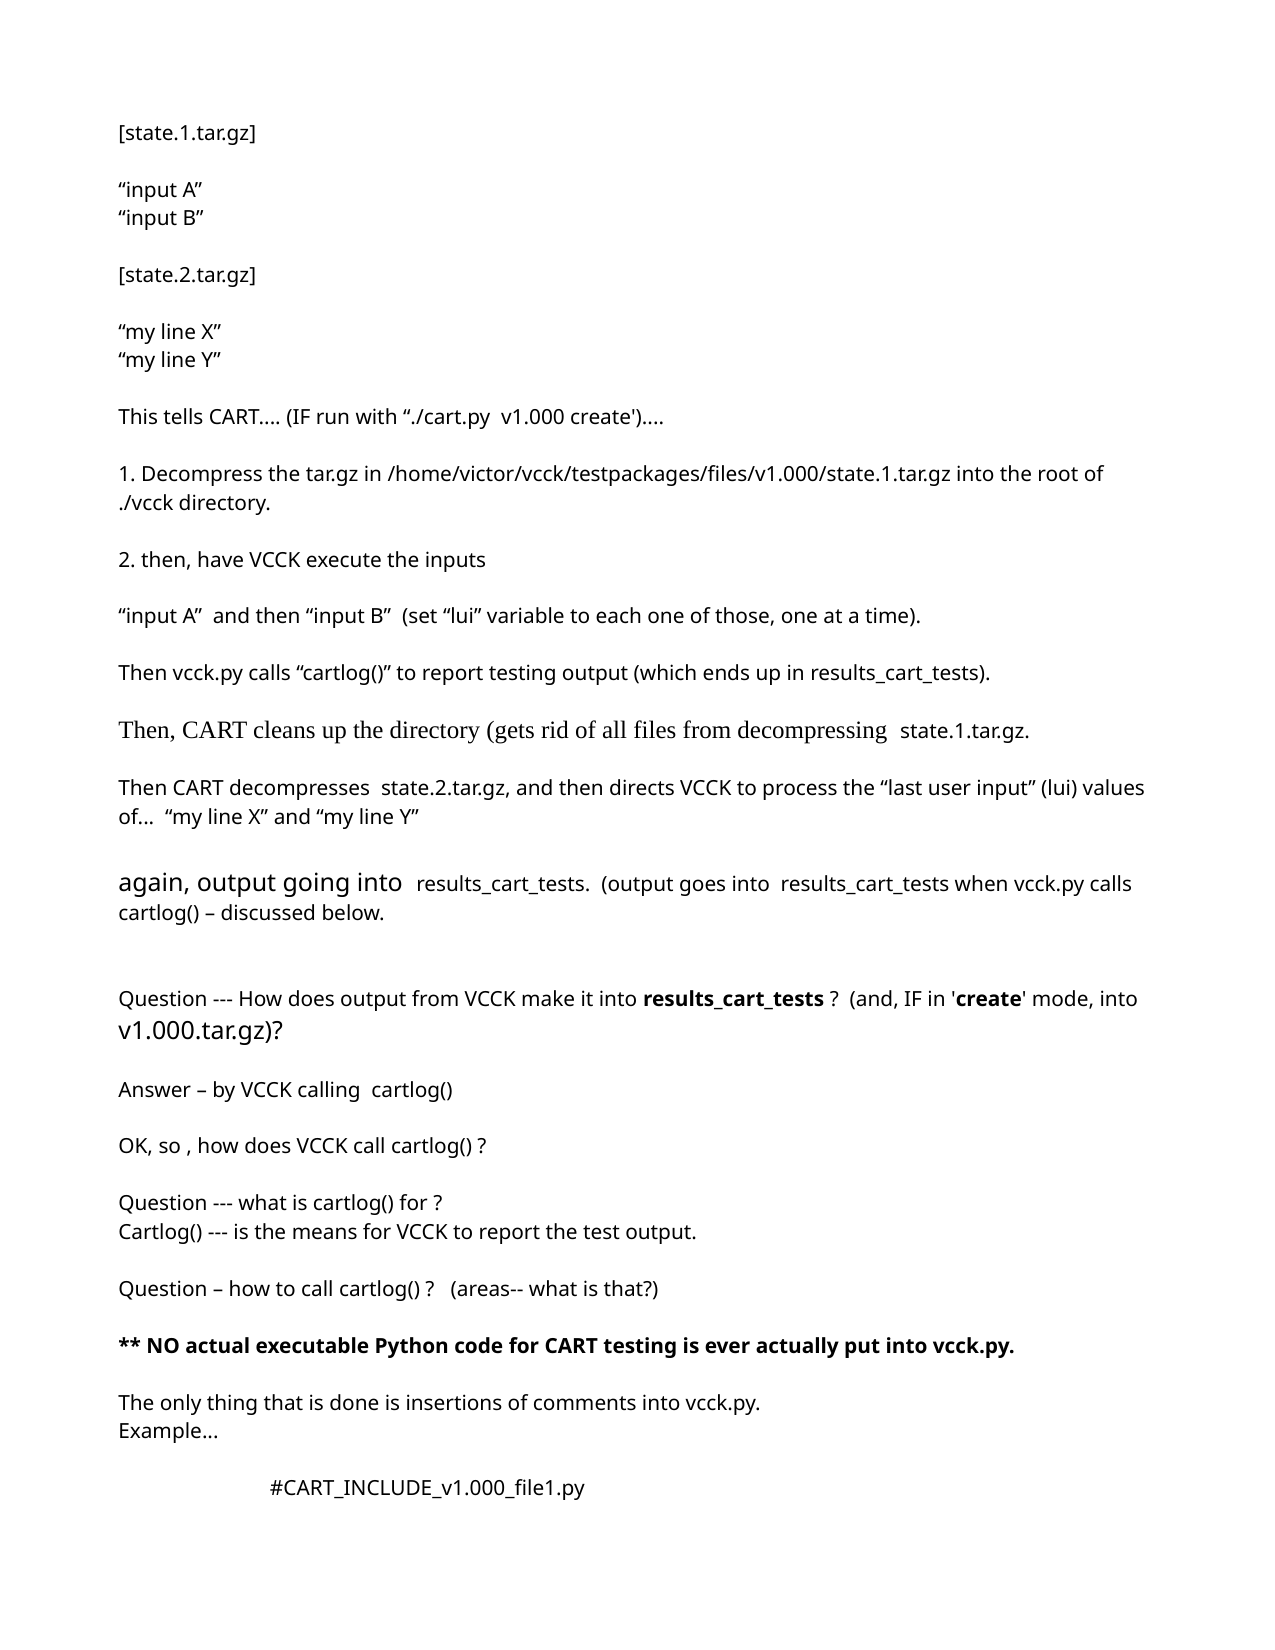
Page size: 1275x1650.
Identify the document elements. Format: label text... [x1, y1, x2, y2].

text Example... [118, 1416, 1157, 1444]
text 2. then, have VCCK execute the inputs “input A” and then “input B” (set “lui” variable to each one of those, one at a time). [118, 545, 1157, 630]
text The only thing that is done is insertions of comments into vcck.py. [118, 1388, 1157, 1416]
text Question --- what is cartlog() for ? [118, 1188, 1157, 1217]
text “input B” [118, 203, 1157, 260]
text Then CART decompresses state.2.tar.gz, and then directs VCCK to process the “last user input” (lui) values of... “my line X” and “my line Y” [118, 773, 1157, 830]
text “my line X” [118, 317, 1157, 346]
text ** NO actual executable Python code for CART testing is ever actually put into vcck.py. [118, 1331, 1157, 1359]
text #CART_INCLUDE_v1.000_file1.py [118, 1473, 1157, 1501]
text OK, so , how does VCCK call cartlog() ? [118, 1132, 1157, 1160]
text [state.2.tar.gz] [118, 260, 1157, 289]
text Question --- How does output from VCCK make it into results_cart_tests ? (and, IF in 'create' mode, into v1.000.tar.gz)? [118, 984, 1157, 1046]
text [state.1.tar.gz] [118, 118, 1157, 147]
text Then vcck.py calls “cartlog()” to report testing output (which ends up in results_cart_tests). [118, 658, 1157, 687]
text This tells CART.... (IF run with “./cart.py v1.000 create').... [118, 402, 1157, 459]
text 1. Decompress the tar.gz in /home/victor/vcck/testpackages/files/v1.000/state.1.tar.gz into the root of ./vcck directory. [118, 459, 1157, 516]
text again, output going into results_cart_tests. (output goes into results_cart_tests when vcck.py calls cartlog() – discussed below. [118, 864, 1157, 927]
text “input A” [118, 175, 1157, 203]
text Then, CART cleans up the directory (gets rid of all files from decompressing state.1.tar.gz. [118, 716, 1157, 745]
text “my line Y” [118, 346, 1157, 374]
text Question – how to call cartlog() ? (areas-- what is that?) [118, 1274, 1157, 1302]
text Answer – by VCCK calling cartlog() [118, 1075, 1157, 1103]
text Cartlog() --- is the means for VCCK to report the test output. [118, 1217, 1157, 1245]
